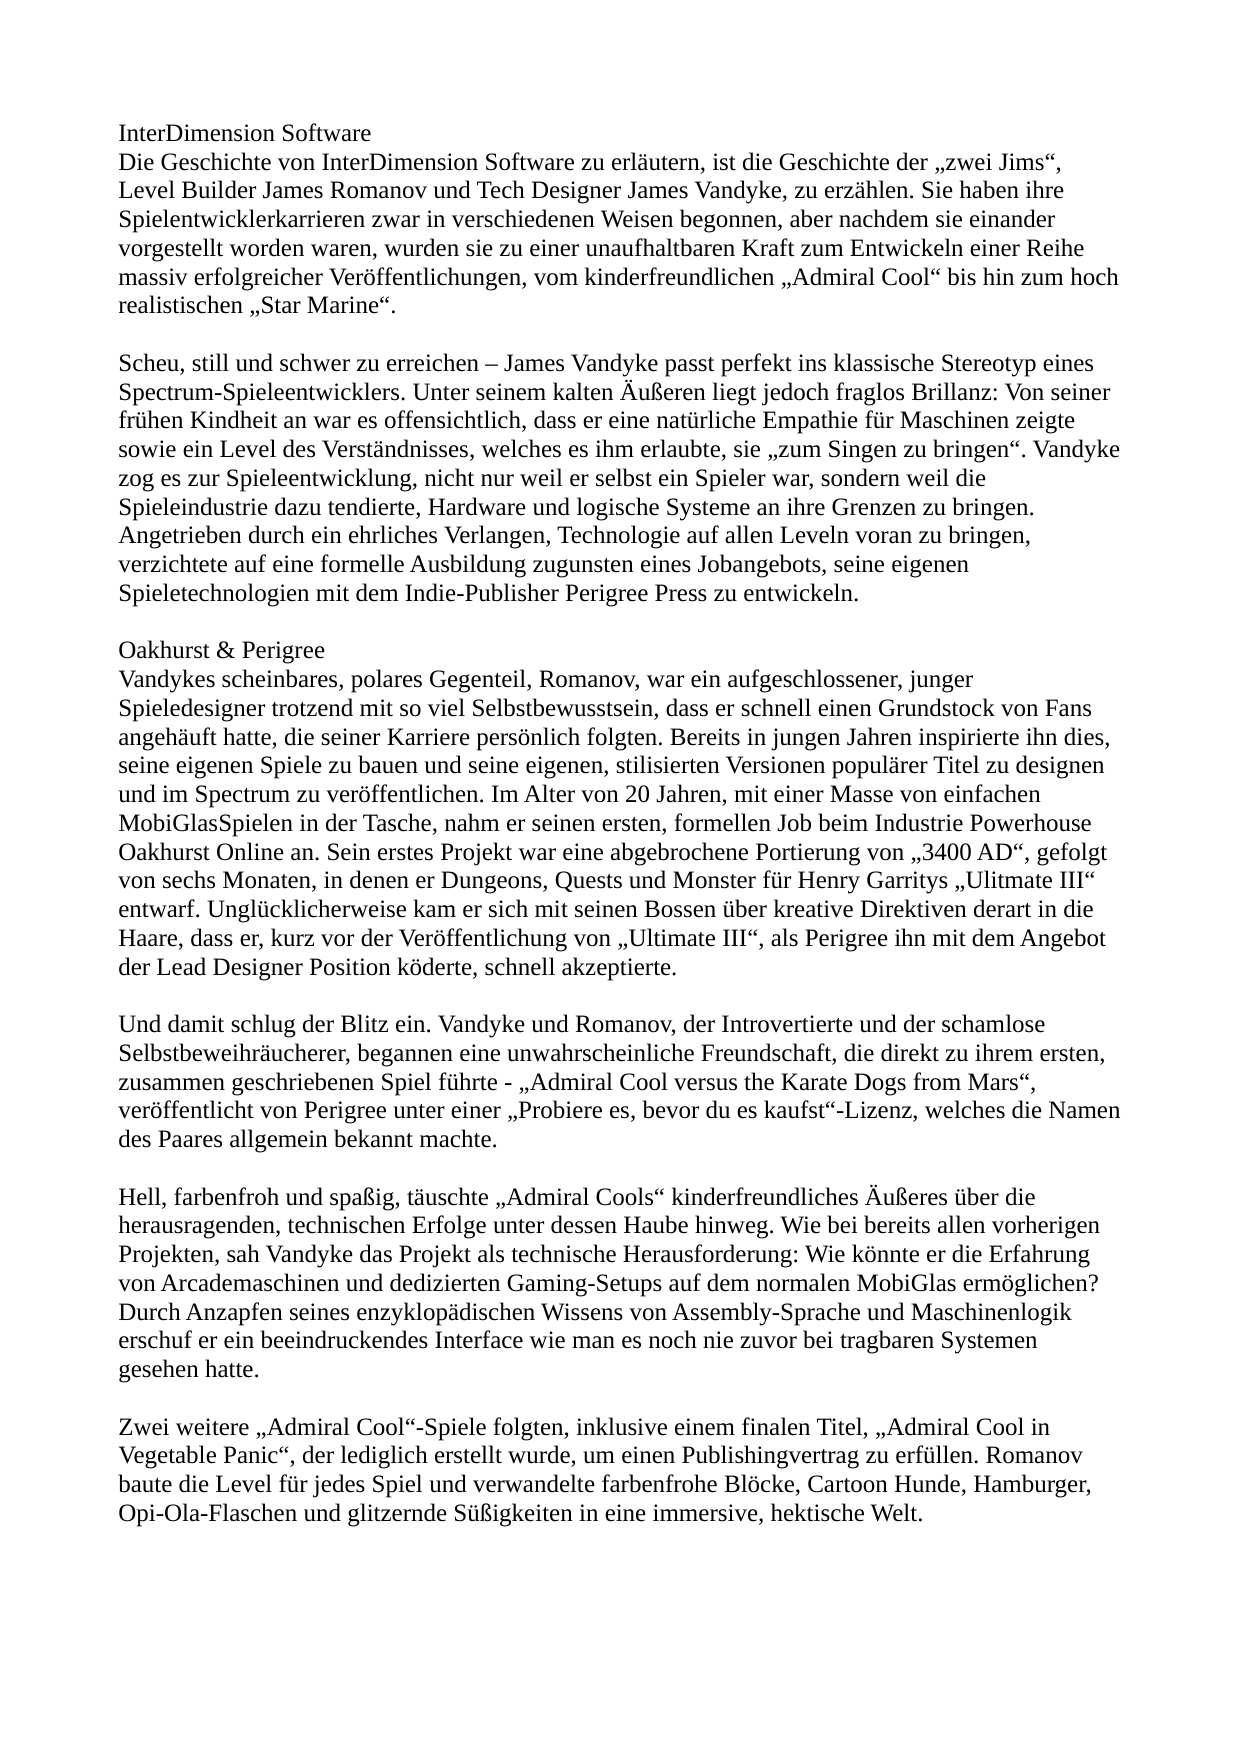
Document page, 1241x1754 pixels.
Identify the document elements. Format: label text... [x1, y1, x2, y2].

text Hell, farbenfroh und spaßig, täuschte „Admiral Cools“ kinderfreundliches Äußeres über die herausragenden, technischen Erfolge unter dessen Haube hinweg. Wie bei bereits allen vorherigen Projekten, sah Vandyke das Projekt als technische Herausforderung: Wie könnte er die Erfahrung von Arcademaschinen und dedizierten Gaming-Setups auf dem normalen MobiGlas ermöglichen? Durch Anzapfen seines enzyklopädischen Wissens von Assembly-Sprache und Maschinenlogik erschuf er ein beeindruckendes Interface wie man es noch nie zuvor bei tragbaren Systemen gesehen hatte. [118, 1182, 1122, 1383]
text Vandykes scheinbares, polares Gegenteil, Romanov, war ein aufgeschlossener, junger Spieledesigner trotzend mit so viel Selbstbewusstsein, dass er schnell einen Grundstock von Fans angehäuft hatte, die seiner Karriere persönlich folgten. Bereits in jungen Jahren inspirierte ihn dies, seine eigenen Spiele zu bauen und seine eigenen, stilisierten Versionen populärer Titel zu designen und im Spectrum zu veröffentlichen. Im Alter von 20 Jahren, mit einer Masse von einfachen MobiGlasSpielen in der Tasche, nahm er seinen ersten, formellen Job beim Industrie Powerhouse Oakhurst Online an. Sein erstes Projekt war eine abgebrochene Portierung von „3400 AD“, gefolgt von sechs Monaten, in denen er Dungeons, Quests und Monster für Henry Garritys „Ulitmate III“ entwarf. Unglücklicherweise kam er sich mit seinen Bossen über kreative Direktiven derart in die Haare, dass er, kurz vor der Veröffentlichung von „Ultimate III“, als Perigree ihn mit dem Angebot der Lead Designer Position köderte, schnell akzeptierte. [118, 664, 1122, 981]
text InterDimension Software [118, 118, 1122, 147]
text Und damit schlug der Blitz ein. Vandyke und Romanov, der Introvertierte und der schamlose Selbstbeweihräucherer, begannen eine unwahrscheinliche Freundschaft, die direkt zu ihrem ersten, zusammen geschriebenen Spiel führte - „Admiral Cool versus the Karate Dogs from Mars“, veröffentlicht von Perigree unter einer „Probiere es, bevor du es kaufst“-Lizenz, welches die Namen des Paares allgemein bekannt machte. [118, 1009, 1122, 1153]
text Zwei weitere „Admiral Cool“-Spiele folgten, inklusive einem finalen Titel, „Admiral Cool in Vegetable Panic“, der lediglich erstellt wurde, um einen Publishingvertrag zu erfüllen. Romanov baute die Level für jedes Spiel und verwandelte farbenfrohe Blöcke, Cartoon Hunde, Hamburger, Opi-Ola-Flaschen und glitzernde Süßigkeiten in eine immersive, hektische Welt. [118, 1412, 1122, 1527]
text Oakhurst & Perigree [118, 636, 1122, 664]
text Scheu, still und schwer zu erreichen – James Vandyke passt perfekt ins klassische Stereotyp eines Spectrum-Spieleentwicklers. Unter seinem kalten Äußeren liegt jedoch fraglos Brillanz: Von seiner frühen Kindheit an war es offensichtlich, dass er eine natürliche Empathie für Maschinen zeigte sowie ein Level des Verständnisses, welches es ihm erlaubte, sie „zum Singen zu bringen“. Vandyke zog es zur Spieleentwicklung, nicht nur weil er selbst ein Spieler war, sondern weil die Spieleindustrie dazu tendierte, Hardware und logische Systeme an ihre Grenzen zu bringen. Angetrieben durch ein ehrliches Verlangen, Technologie auf allen Leveln voran zu bringen, verzichtete auf eine formelle Ausbildung zugunsten eines Jobangebots, seine eigenen Spieletechnologien mit dem Indie-Publisher Perigree Press zu entwickeln. [118, 348, 1122, 607]
text Die Geschichte von InterDimension Software zu erläutern, ist die Geschichte der „zwei Jims“, Level Builder James Romanov und Tech Designer James Vandyke, zu erzählen. Sie haben ihre Spielentwicklerkarrieren zwar in verschiedenen Weisen begonnen, aber nachdem sie einander vorgestellt worden waren, wurden sie zu einer unaufhaltbaren Kraft zum Entwickeln einer Reihe massiv erfolgreicher Veröffentlichungen, vom kinderfreundlichen „Admiral Cool“ bis hin zum hoch realistischen „Star Marine“. [118, 147, 1122, 319]
